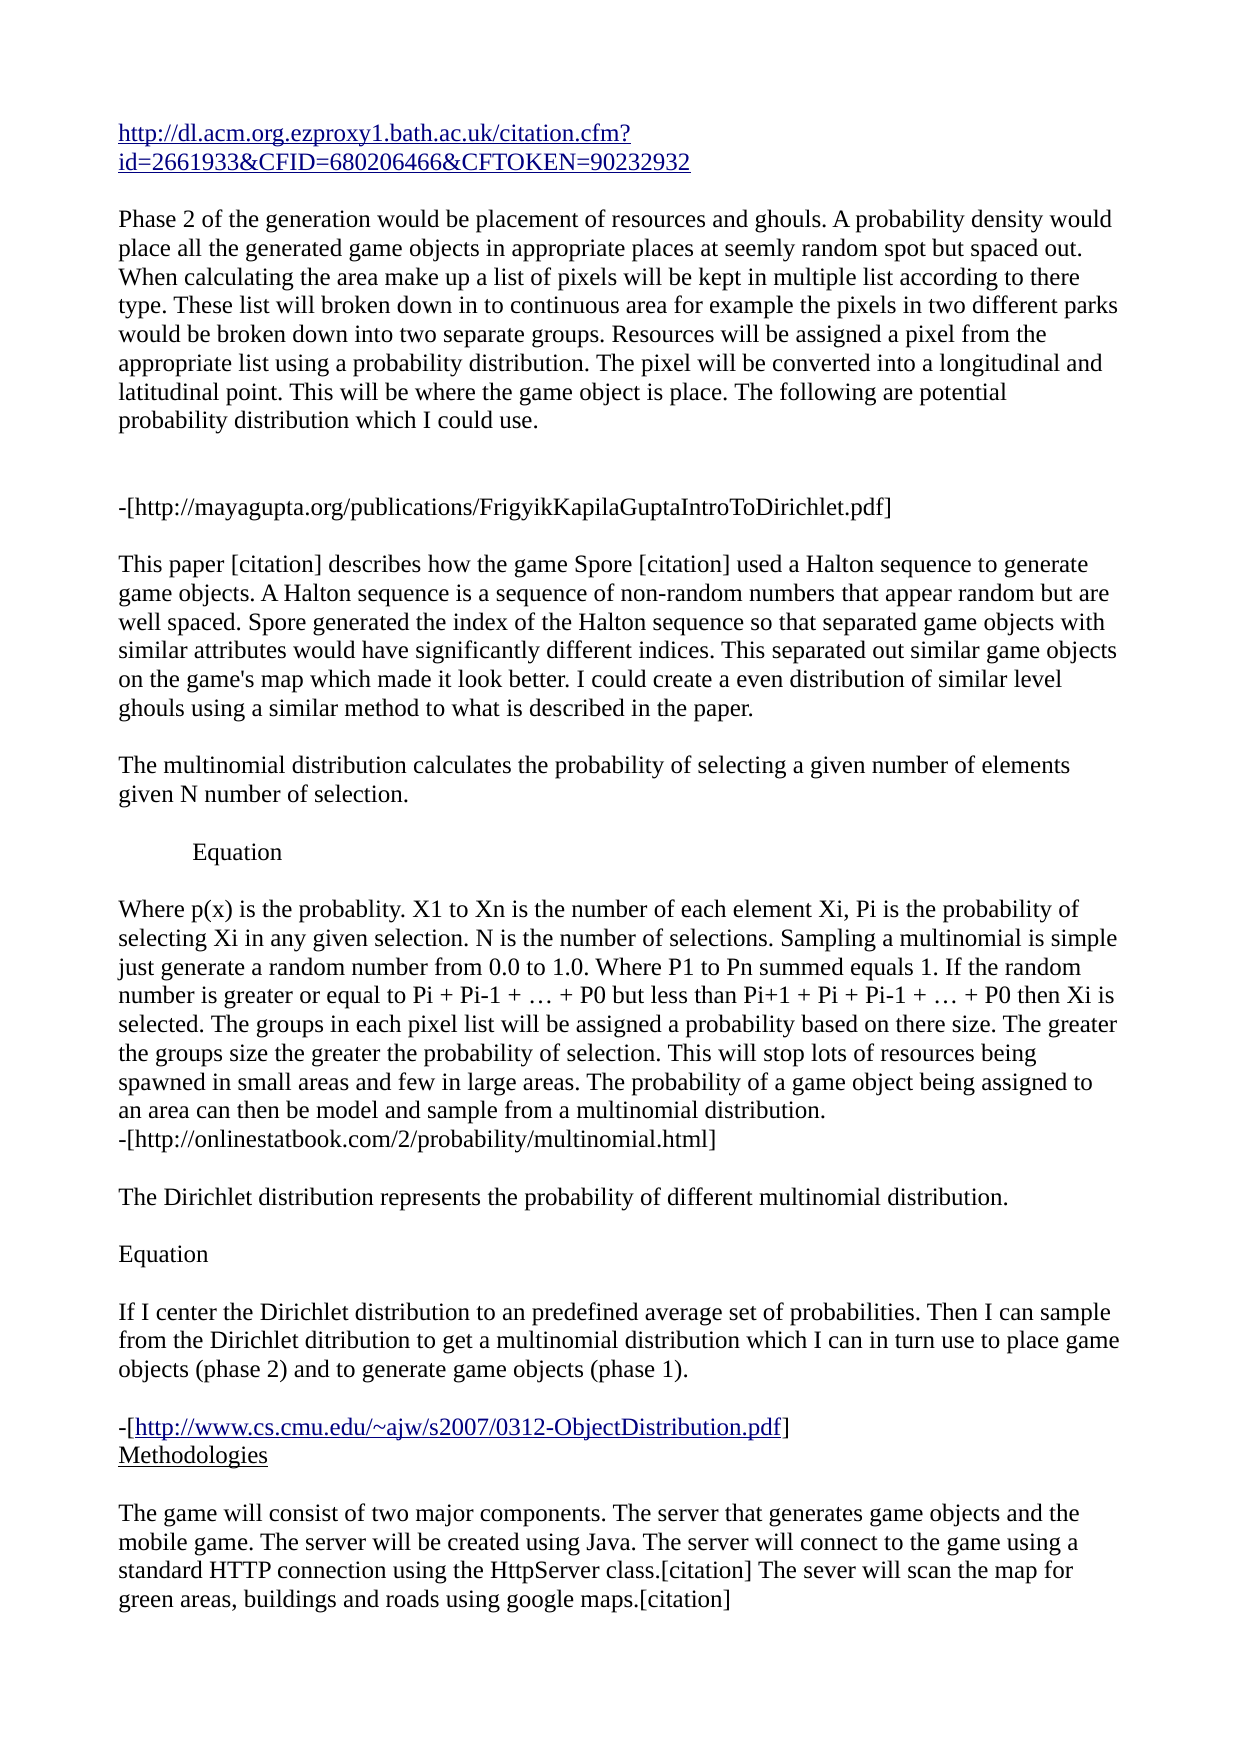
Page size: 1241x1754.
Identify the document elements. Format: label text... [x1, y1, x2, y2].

text This paper [citation] describes how the game Spore [citation] used a Halton sequence to generate game objects. A Halton sequence is a sequence of non-random numbers that appear random but are well spaced. Spore generated the index of the Halton sequence so that separated game objects with similar attributes would have significantly different indices. This separated out similar game objects on the game's map which made it look better. I could create a even distribution of similar level ghouls using a similar method to what is described in the paper. [118, 549, 1122, 722]
text If I center the Dirichlet distribution to an predefined average set of probabilities. Then I can sample from the Dirichlet ditribution to get a multinomial distribution which I can in turn use to place game objects (phase 2) and to generate game objects (phase 1). [118, 1297, 1122, 1383]
text The Dirichlet distribution represents the probability of different multinomial distribution. [118, 1182, 1122, 1211]
text -[http://www.cs.cmu.edu/~ajw/s2007/0312-ObjectDistribution.pdf] [118, 1412, 1122, 1441]
text -[http://mayagupta.org/publications/FrigyikKapilaGuptaIntroToDirichlet.pdf] [118, 492, 1122, 521]
text Equation [118, 837, 1122, 866]
text Methodologies [118, 1441, 1122, 1469]
text Phase 2 of the generation would be placement of resources and ghouls. A probability density would place all the generated game objects in appropriate places at seemly random spot but spaced out. When calculating the area make up a list of pixels will be kept in multiple list according to there type. These list will broken down in to continuous area for example the pixels in two different parks would be broken down into two separate groups. Resources will be assigned a pixel from the appropriate list using a probability distribution. The pixel will be converted into a longitudinal and latitudinal point. This will be where the game object is place. The following are potential probability distribution which I could use. [118, 204, 1122, 434]
text The game will consist of two major components. The server that generates game objects and the mobile game. The server will be created using Java. The server will connect to the game using a standard HTTP connection using the HttpServer class.[citation] The sever will scan the map for green areas, buildings and roads using google maps.[citation] [118, 1498, 1122, 1613]
text Equation [118, 1239, 1122, 1268]
text The multinomial distribution calculates the probability of selecting a given number of elements given N number of selection. [118, 751, 1122, 808]
text -[http://onlinestatbook.com/2/probability/multinomial.html] [118, 1124, 1122, 1153]
text Where p(x) is the probablity. X1 to Xn is the number of each element Xi, Pi is the probability of selecting Xi in any given selection. N is the number of selections. Sampling a multinomial is simple just generate a random number from 0.0 to 1.0. Where P1 to Pn summed equals 1. If the random number is greater or equal to Pi + Pi-1 + … + P0 but less than Pi+1 + Pi + Pi-1 + … + P0 then Xi is selected. The groups in each pixel list will be assigned a probability based on there size. The greater the groups size the greater the probability of selection. This will stop lots of resources being spawned in small areas and few in large areas. The probability of a game object being assigned to an area can then be model and sample from a multinomial distribution. [118, 894, 1122, 1124]
text http://dl.acm.org.ezproxy1.bath.ac.uk/citation.cfm?id=2661933&CFID=680206466&CFTOKEN=90232932 [118, 118, 1122, 176]
